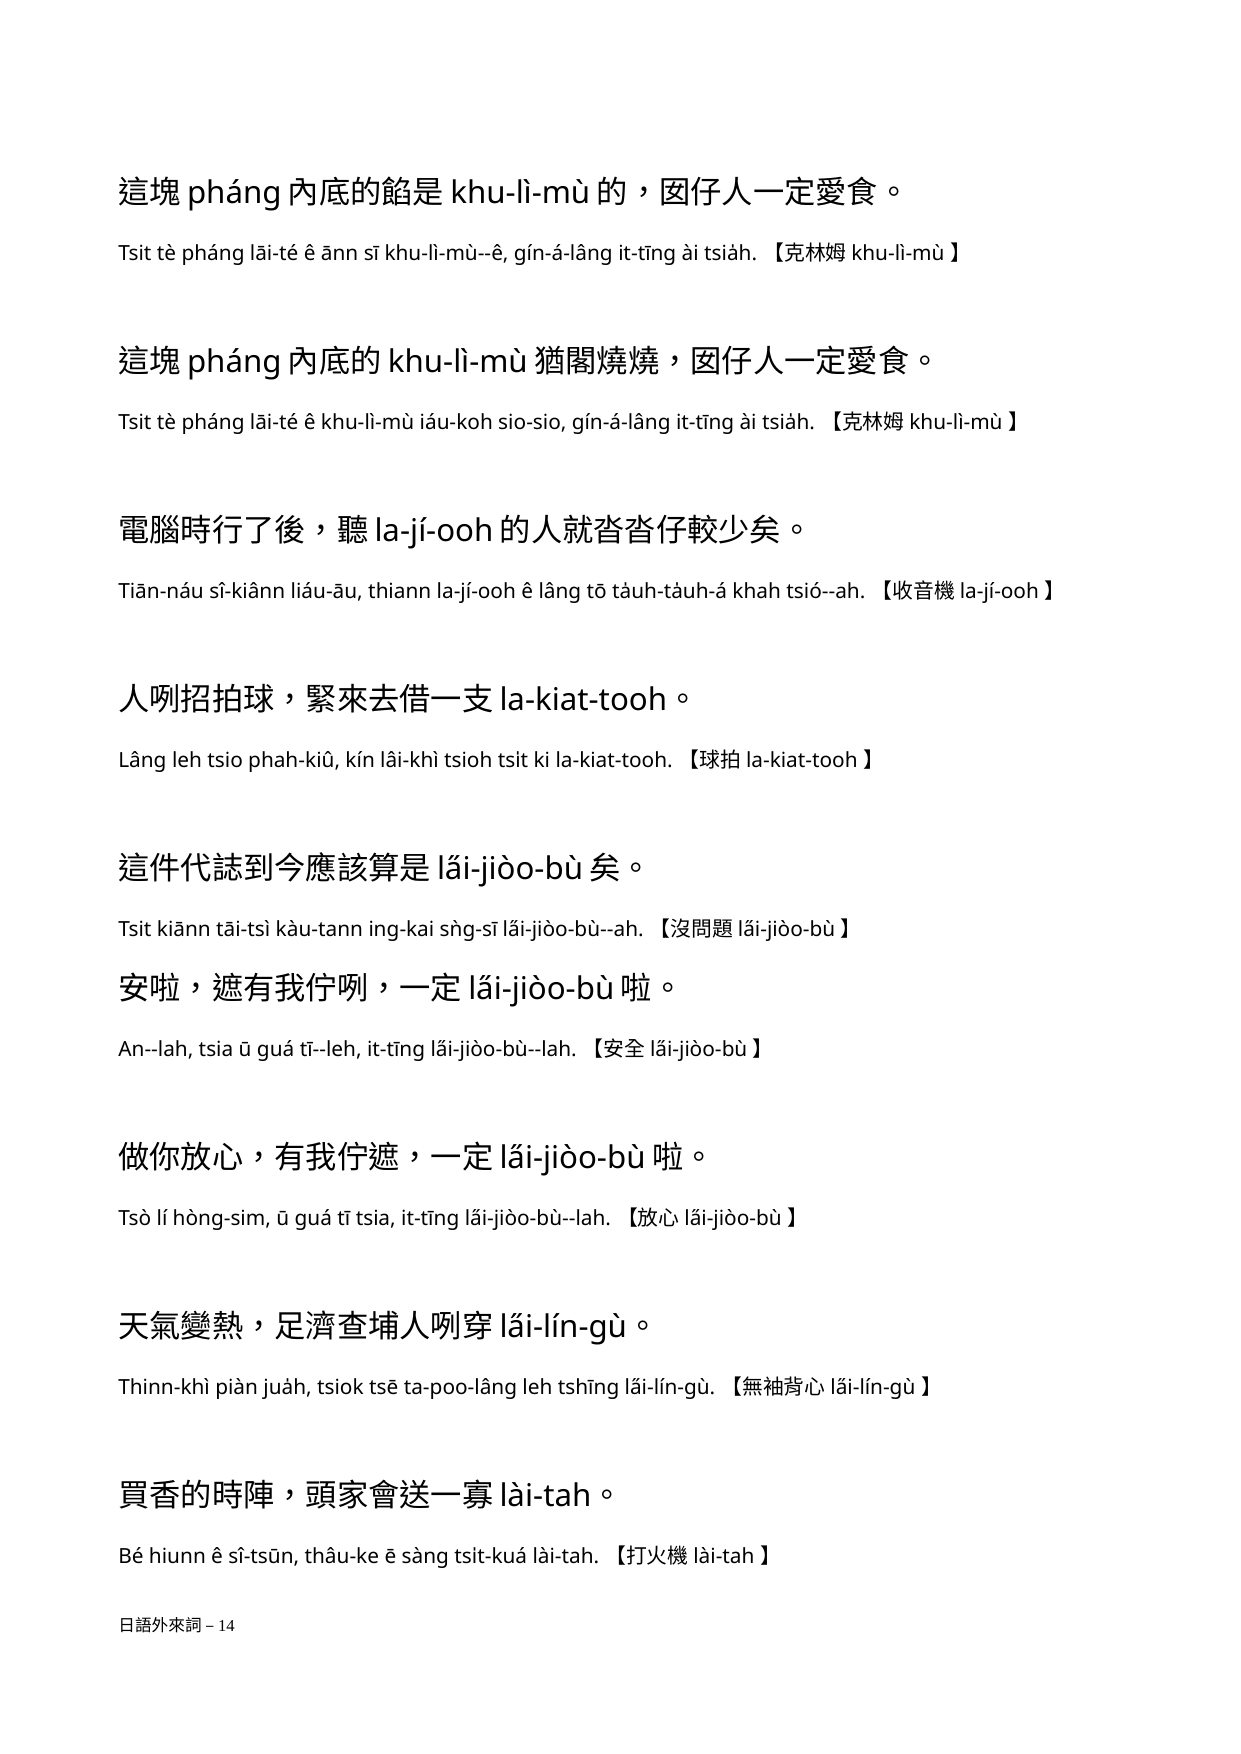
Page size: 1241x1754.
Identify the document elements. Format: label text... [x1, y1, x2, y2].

text 買香的時陣，頭家會送一寡lài-tah。 [118, 1471, 1122, 1516]
text An--lah, tsia ū guá tī--leh, it-tīng la̋i-jiòo-bù--lah. 【安全 la̋i-jiòo-bù 】 [118, 1032, 1122, 1063]
text 這塊pháng內底的餡是khu-lì-mù的，囡仔人一定愛食。 [118, 167, 1122, 213]
text Tiān-náu sî-kiânn liáu-āu, thiann la-jí-ooh ê lâng tō ta̍uh-ta̍uh-á khah tsió--ah. 【收音機 la-jí-ooh 】 [118, 574, 1122, 605]
text 安啦，遮有我佇咧，一定la̋i-jiòo-bù啦。 [118, 963, 1122, 1009]
text 人咧招拍球，緊來去借一支la-kiat-tooh。 [118, 674, 1122, 720]
text Tsit tè pháng lāi-té ê khu-lì-mù iáu-koh sio-sio, gín-á-lâng it-tīng ài tsia̍h. 【克林姆 khu-lì-mù 】 [118, 405, 1122, 436]
text Bé hiunn ê sî-tsūn, thâu-ke ē sàng tsi̍t-kuá lài-tah. 【打火機 lài-tah 】 [118, 1540, 1122, 1570]
text Lâng leh tsio phah-kiû, kín lâi-khì tsioh tsi̍t ki la-kiat-tooh. 【球拍 la-kiat-tooh 】 [118, 743, 1122, 774]
text 電腦時行了後，聽la-jí-ooh的人就沓沓仔較少矣。 [118, 505, 1122, 551]
text 天氣變熱，足濟查埔人咧穿la̋i-lín-gù。 [118, 1302, 1122, 1347]
text 做你放心，有我佇遮，一定la̋i-jiòo-bù啦。 [118, 1132, 1122, 1178]
text Thinn-khì piàn jua̍h, tsiok tsē ta-poo-lâng leh tshīng la̋i-lín-gù. 【無袖背心 la̋i-lín-gù 】 [118, 1371, 1122, 1401]
text Tsò lí hòng-sim, ū guá tī tsia, it-tīng la̋i-jiòo-bù--lah. 【放心 la̋i-jiòo-bù 】 [118, 1202, 1122, 1232]
text Tsit kiānn tāi-tsì kàu-tann ing-kai sǹg-sī la̋i-jiòo-bù--ah. 【沒問題 la̋i-jiòo-bù 】 [118, 912, 1122, 943]
text 這塊pháng內底的khu-lì-mù猶閣燒燒，囡仔人一定愛食。 [118, 336, 1122, 382]
text Tsit tè pháng lāi-té ê ānn sī khu-lì-mù--ê, gín-á-lâng it-tīng ài tsia̍h. 【克林姆 khu-lì-mù 】 [118, 236, 1122, 267]
text 這件代誌到今應該算是la̋i-jiòo-bù矣。 [118, 843, 1122, 889]
